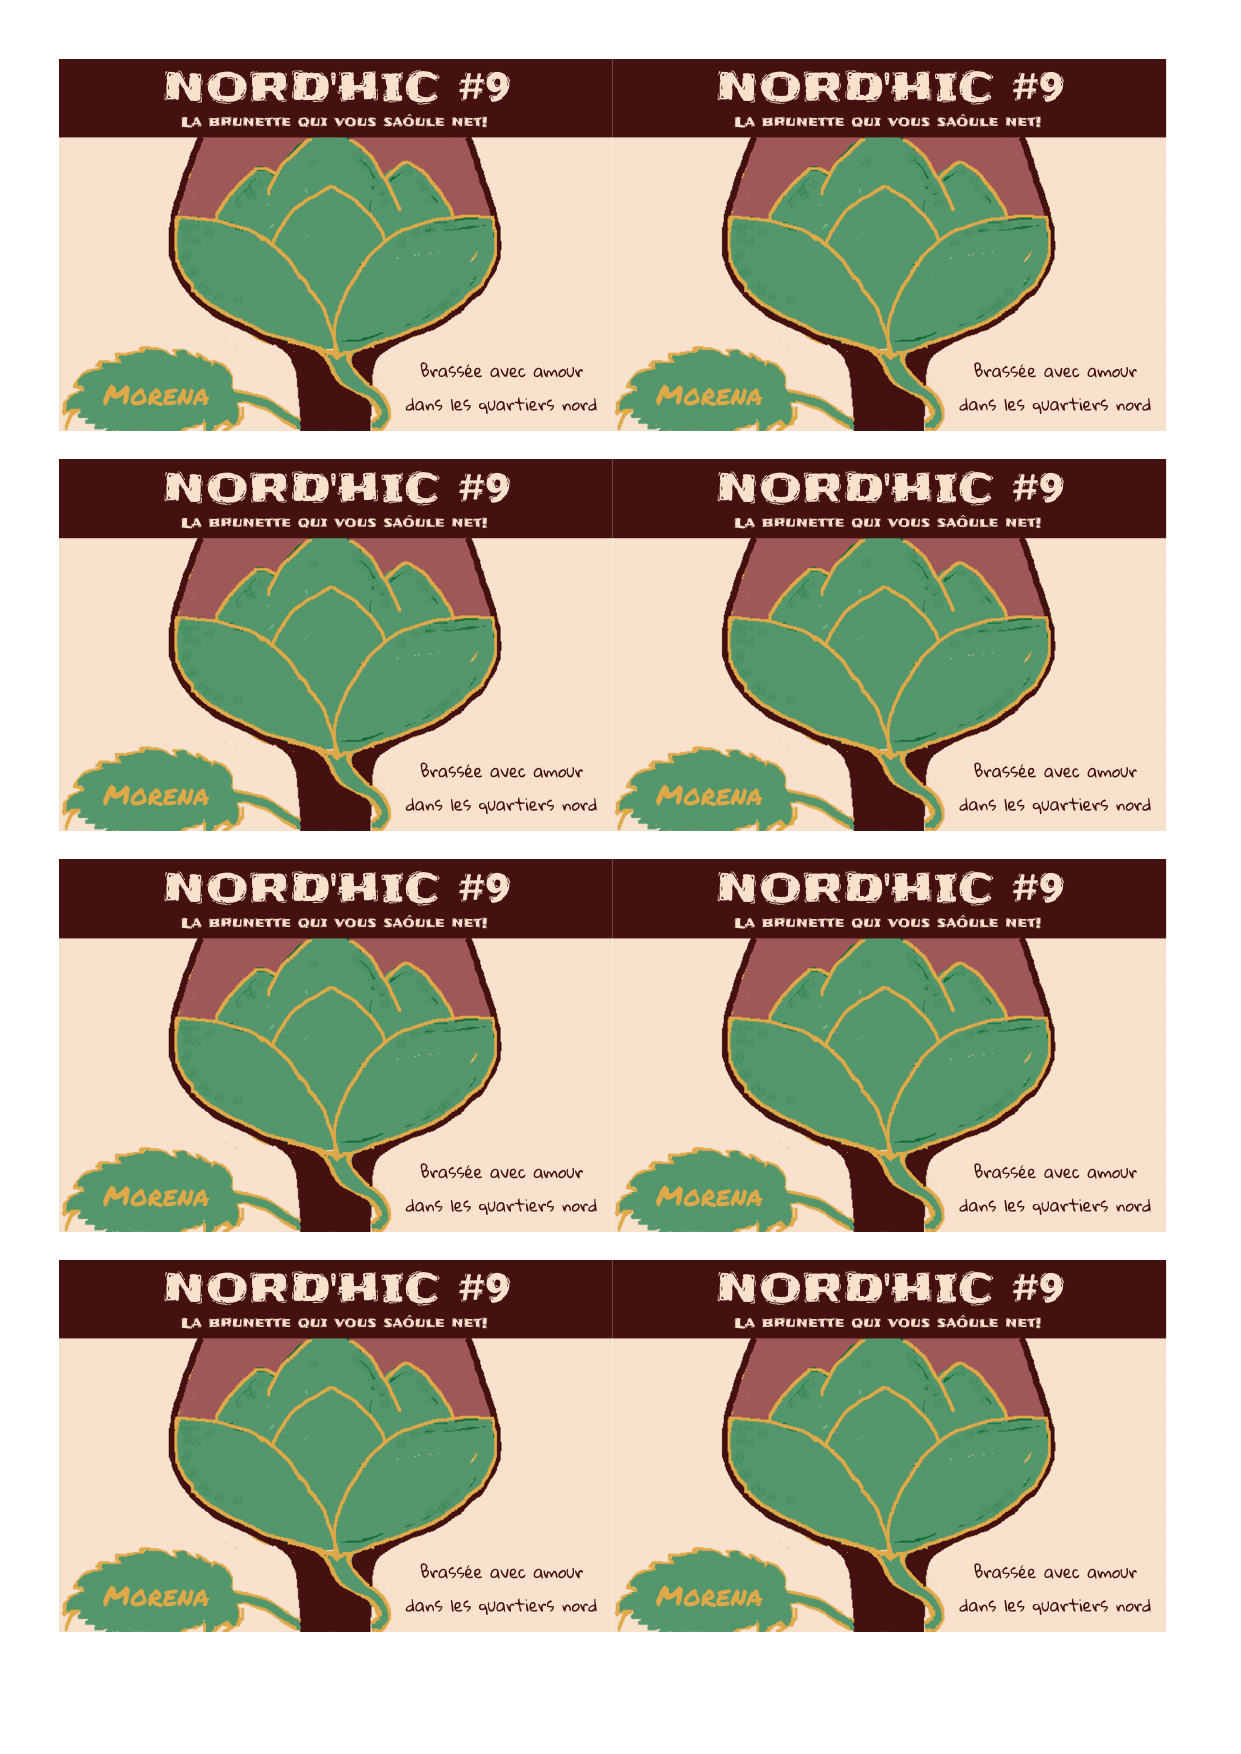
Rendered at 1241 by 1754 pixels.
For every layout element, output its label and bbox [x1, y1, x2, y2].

picture [59, 859, 1167, 1232]
picture [59, 59, 1167, 431]
picture [59, 459, 1167, 831]
picture [59, 1260, 1167, 1632]
